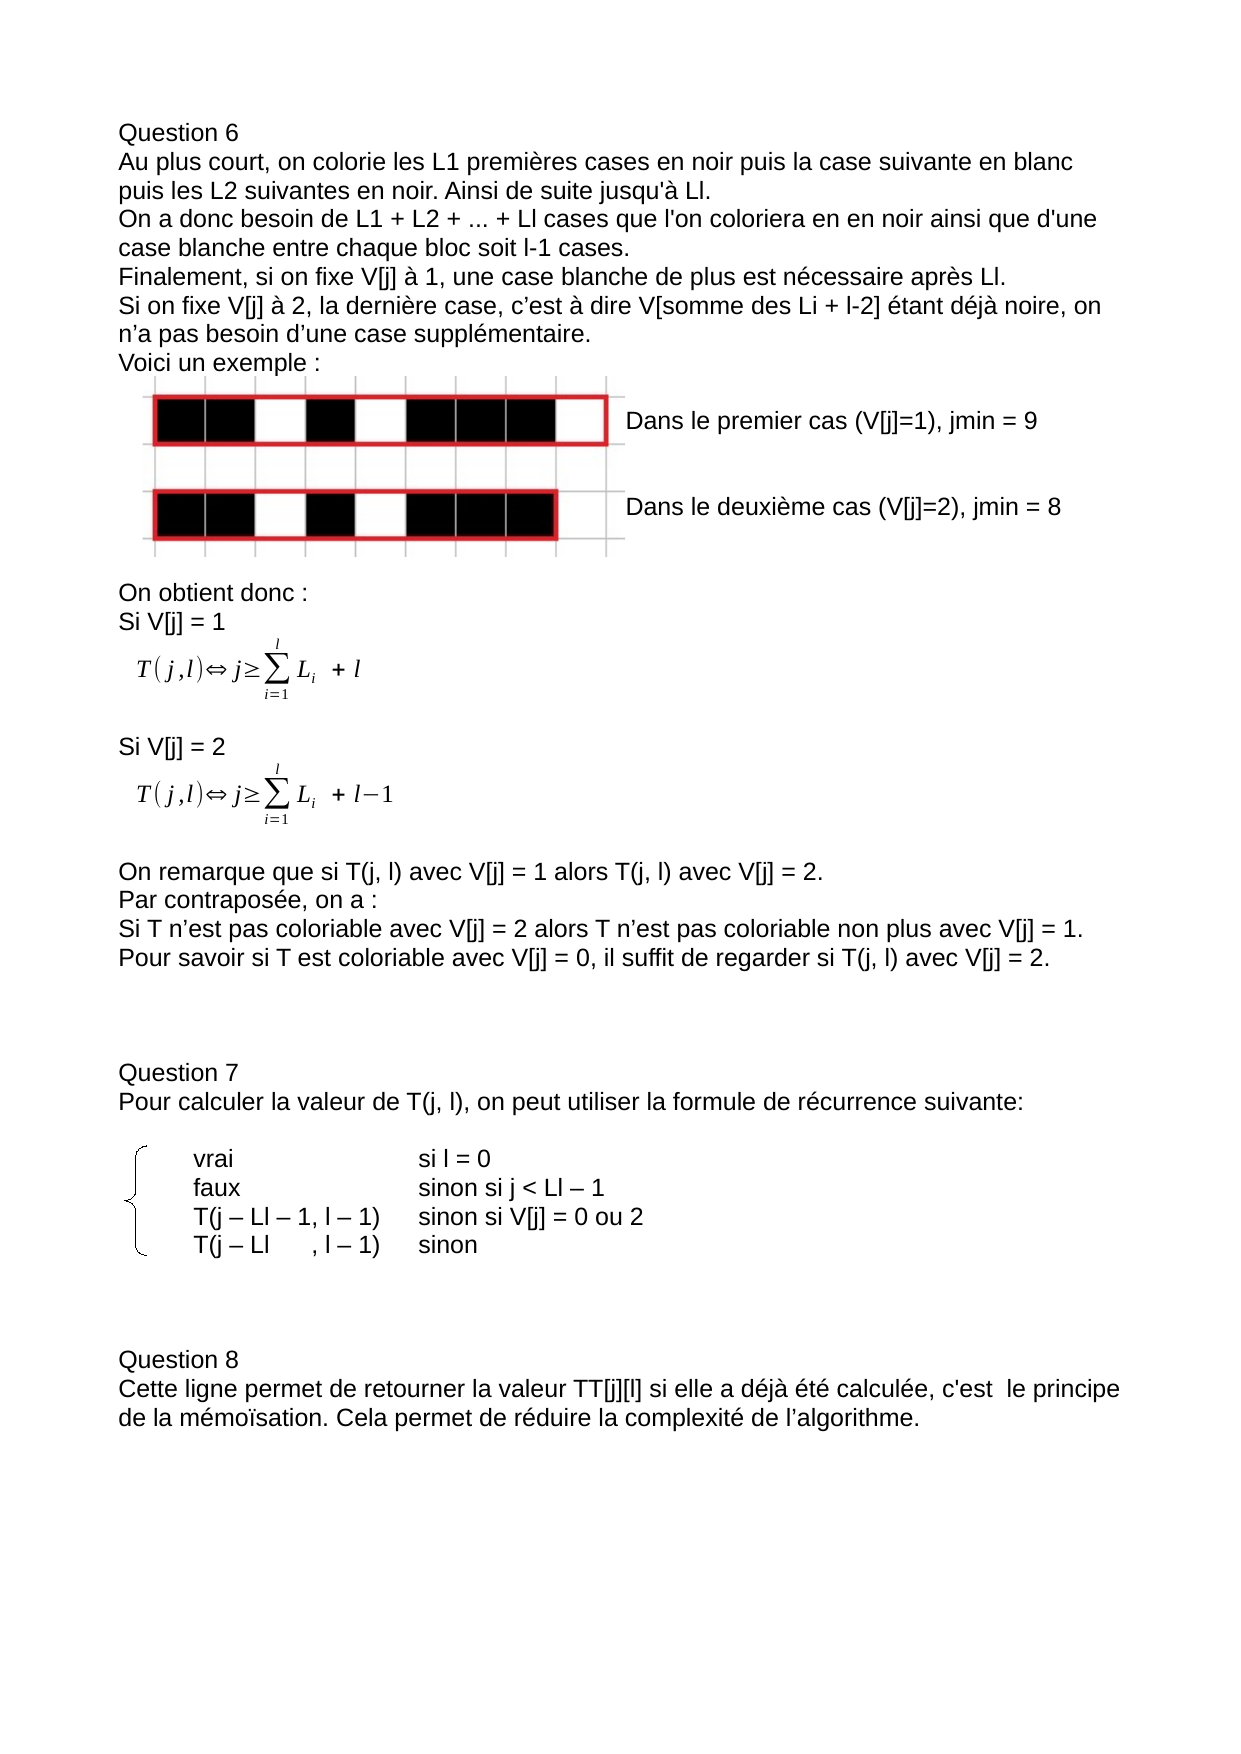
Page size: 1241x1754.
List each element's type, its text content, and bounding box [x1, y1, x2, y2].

text On a donc besoin de L1 + L2 + ... + Ll cases que l'on coloriera en en noir ainsi que d'une case blanche entre chaque bloc soit l-1 cases. [118, 204, 1122, 262]
text T(j – Ll , l – 1) sinon [118, 1230, 1122, 1259]
text Si on fixe V[j] à 2, la dernière case, c’est à dire V[somme des Li + l-2] étant déjà noire, on n’a pas besoin d’une case supplémentaire. [118, 291, 1122, 348]
text Question 8 [118, 1345, 1122, 1374]
text Si T n’est pas coloriable avec V[j] = 2 alors T n’est pas coloriable non plus avec V[j] = 1. [118, 914, 1122, 943]
text faux sinon si j < Ll – 1 [118, 1173, 1122, 1201]
text Cette ligne permet de retourner la valeur TT[j][l] si elle a déjà été calculée, c'est le principe de la mémoïsation. Cela permet de réduire la complexité de l’algorithme. [118, 1374, 1122, 1431]
text Pour savoir si T est coloriable avec V[j] = 0, il suffit de regarder si T(j, l) avec V[j] = 2. [118, 943, 1122, 971]
text On obtient donc : [118, 578, 1122, 607]
text Au plus court, on colorie les L1 premières cases en noir puis la case suivante en blanc puis les L2 suivantes en noir. Ainsi de suite jusqu'à Ll. [118, 147, 1122, 204]
text On remarque que si T(j, l) avec V[j] = 1 alors T(j, l) avec V[j] = 2. [118, 856, 1122, 885]
text Si V[j] = 1 [118, 607, 1122, 636]
text Si V[j] = 2 [118, 732, 1122, 760]
text Question 6 [118, 118, 1122, 147]
picture [142, 376, 626, 557]
text T(j – Ll – 1, l – 1) sinon si V[j] = 0 ou 2 [118, 1201, 1122, 1230]
text Dans le premier cas (V[j]=1), jmin = 9 [626, 406, 1122, 434]
text Par contraposée, on a : [118, 885, 1122, 914]
text vrai si l = 0 [118, 1144, 1122, 1173]
text Voici un exemple : [118, 348, 1122, 377]
text Dans le deuxième cas (V[j]=2), jmin = 8 [626, 492, 1122, 521]
text Finalement, si on fixe V[j] à 1, une case blanche de plus est nécessaire après Ll. [118, 262, 1122, 291]
text Question 7 [118, 1058, 1122, 1086]
text Pour calculer la valeur de T(j, l), on peut utiliser la formule de récurrence suivante: [118, 1086, 1122, 1115]
